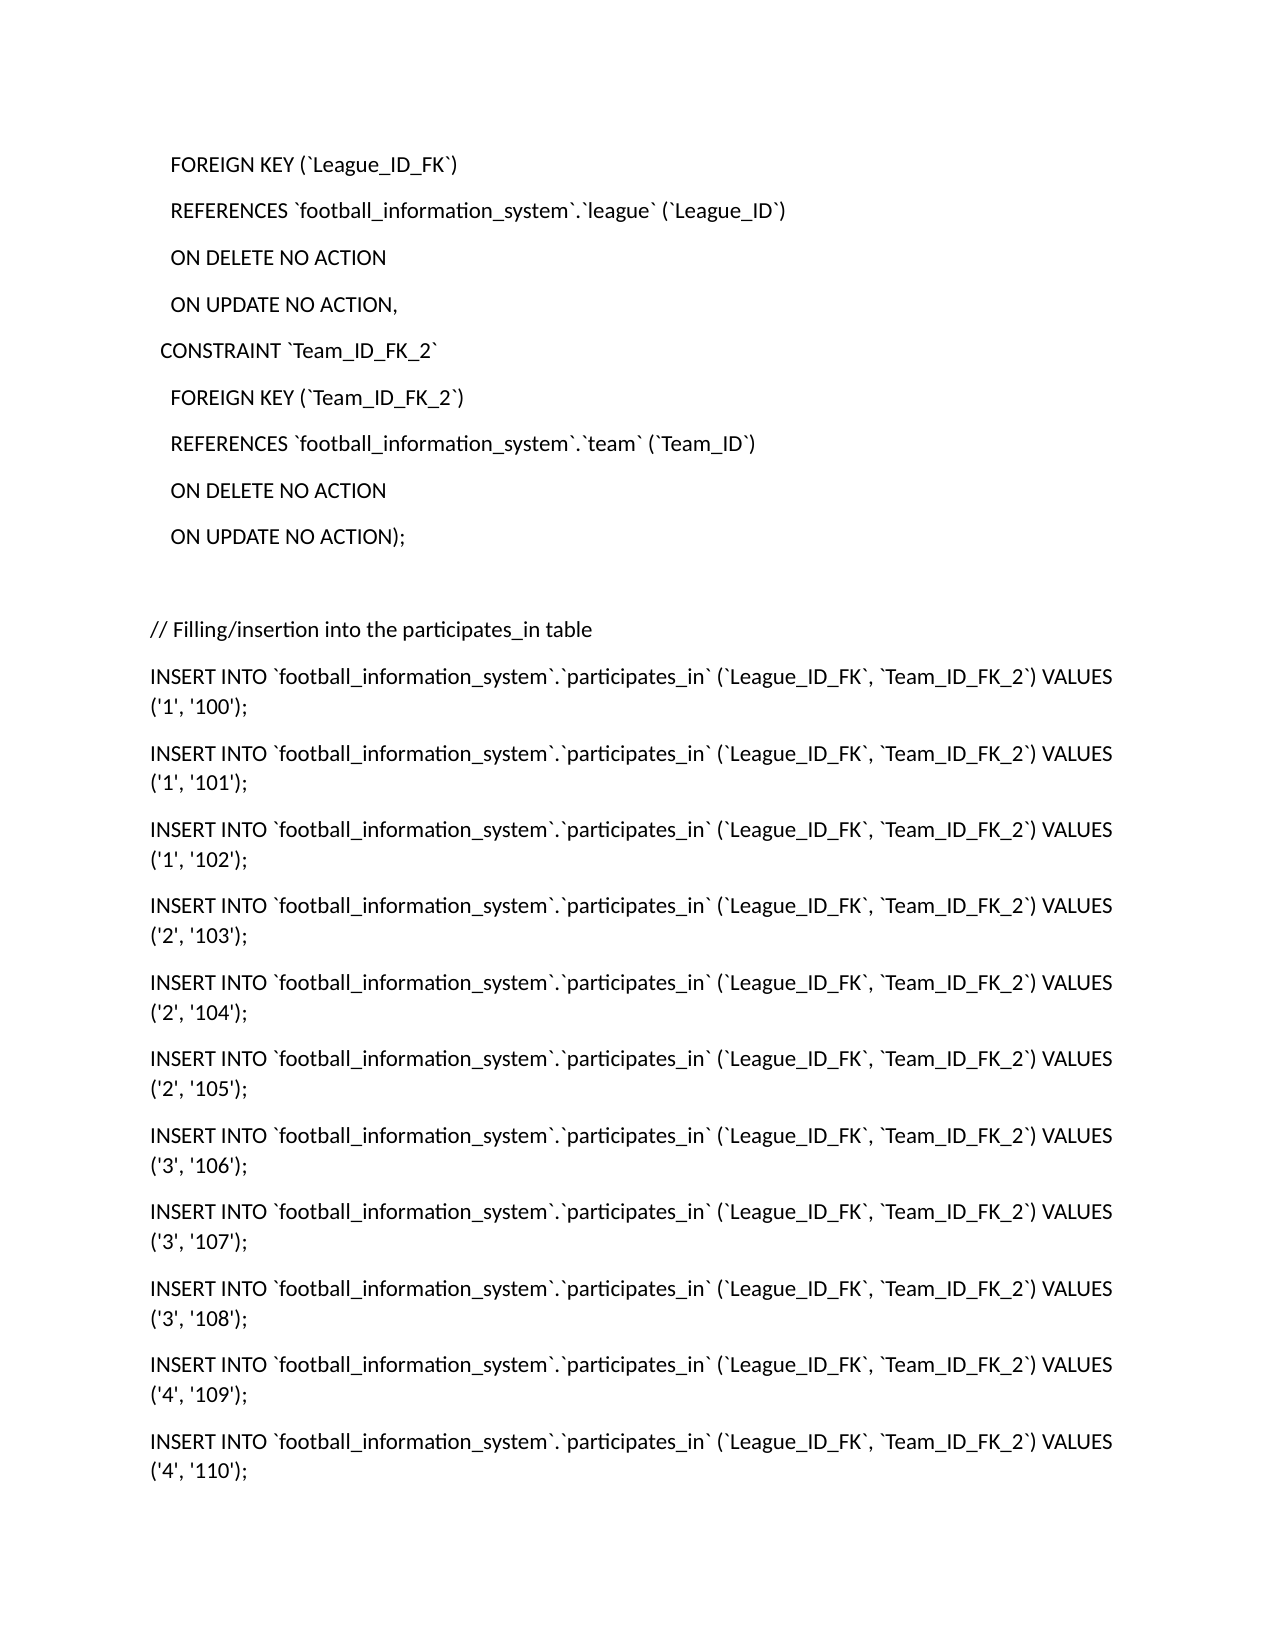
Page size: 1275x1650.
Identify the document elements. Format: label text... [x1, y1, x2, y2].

text INSERT INTO `football_information_system`.`participates_in` (`League_ID_FK`, `Team_ID_FK_2`) VALUES ('2', '103'); [150, 892, 1125, 949]
text INSERT INTO `football_information_system`.`participates_in` (`League_ID_FK`, `Team_ID_FK_2`) VALUES ('1', '100'); [150, 662, 1125, 720]
text ON UPDATE NO ACTION); [150, 522, 1125, 551]
text INSERT INTO `football_information_system`.`participates_in` (`League_ID_FK`, `Team_ID_FK_2`) VALUES ('4', '110'); [150, 1427, 1125, 1485]
text CONSTRAINT `Team_ID_FK_2` [150, 336, 1125, 364]
text REFERENCES `football_information_system`.`team` (`Team_ID`) [150, 429, 1125, 457]
text INSERT INTO `football_information_system`.`participates_in` (`League_ID_FK`, `Team_ID_FK_2`) VALUES ('3', '106'); [150, 1121, 1125, 1179]
text INSERT INTO `football_information_system`.`participates_in` (`League_ID_FK`, `Team_ID_FK_2`) VALUES ('3', '108'); [150, 1274, 1125, 1332]
text INSERT INTO `football_information_system`.`participates_in` (`League_ID_FK`, `Team_ID_FK_2`) VALUES ('2', '104'); [150, 968, 1125, 1026]
text // Filling/insertion into the participates_in table [150, 616, 1125, 644]
text FOREIGN KEY (`Team_ID_FK_2`) [150, 383, 1125, 411]
text ON DELETE NO ACTION [150, 243, 1125, 271]
text ON DELETE NO ACTION [150, 476, 1125, 504]
text INSERT INTO `football_information_system`.`participates_in` (`League_ID_FK`, `Team_ID_FK_2`) VALUES ('1', '102'); [150, 815, 1125, 873]
text INSERT INTO `football_information_system`.`participates_in` (`League_ID_FK`, `Team_ID_FK_2`) VALUES ('4', '109'); [150, 1350, 1125, 1408]
text ON UPDATE NO ACTION, [150, 290, 1125, 318]
text REFERENCES `football_information_system`.`league` (`League_ID`) [150, 197, 1125, 224]
text FOREIGN KEY (`League_ID_FK`) [150, 150, 1125, 178]
text INSERT INTO `football_information_system`.`participates_in` (`League_ID_FK`, `Team_ID_FK_2`) VALUES ('1', '101'); [150, 739, 1125, 797]
text INSERT INTO `football_information_system`.`participates_in` (`League_ID_FK`, `Team_ID_FK_2`) VALUES ('2', '105'); [150, 1044, 1125, 1102]
text INSERT INTO `football_information_system`.`participates_in` (`League_ID_FK`, `Team_ID_FK_2`) VALUES ('3', '107'); [150, 1197, 1125, 1255]
